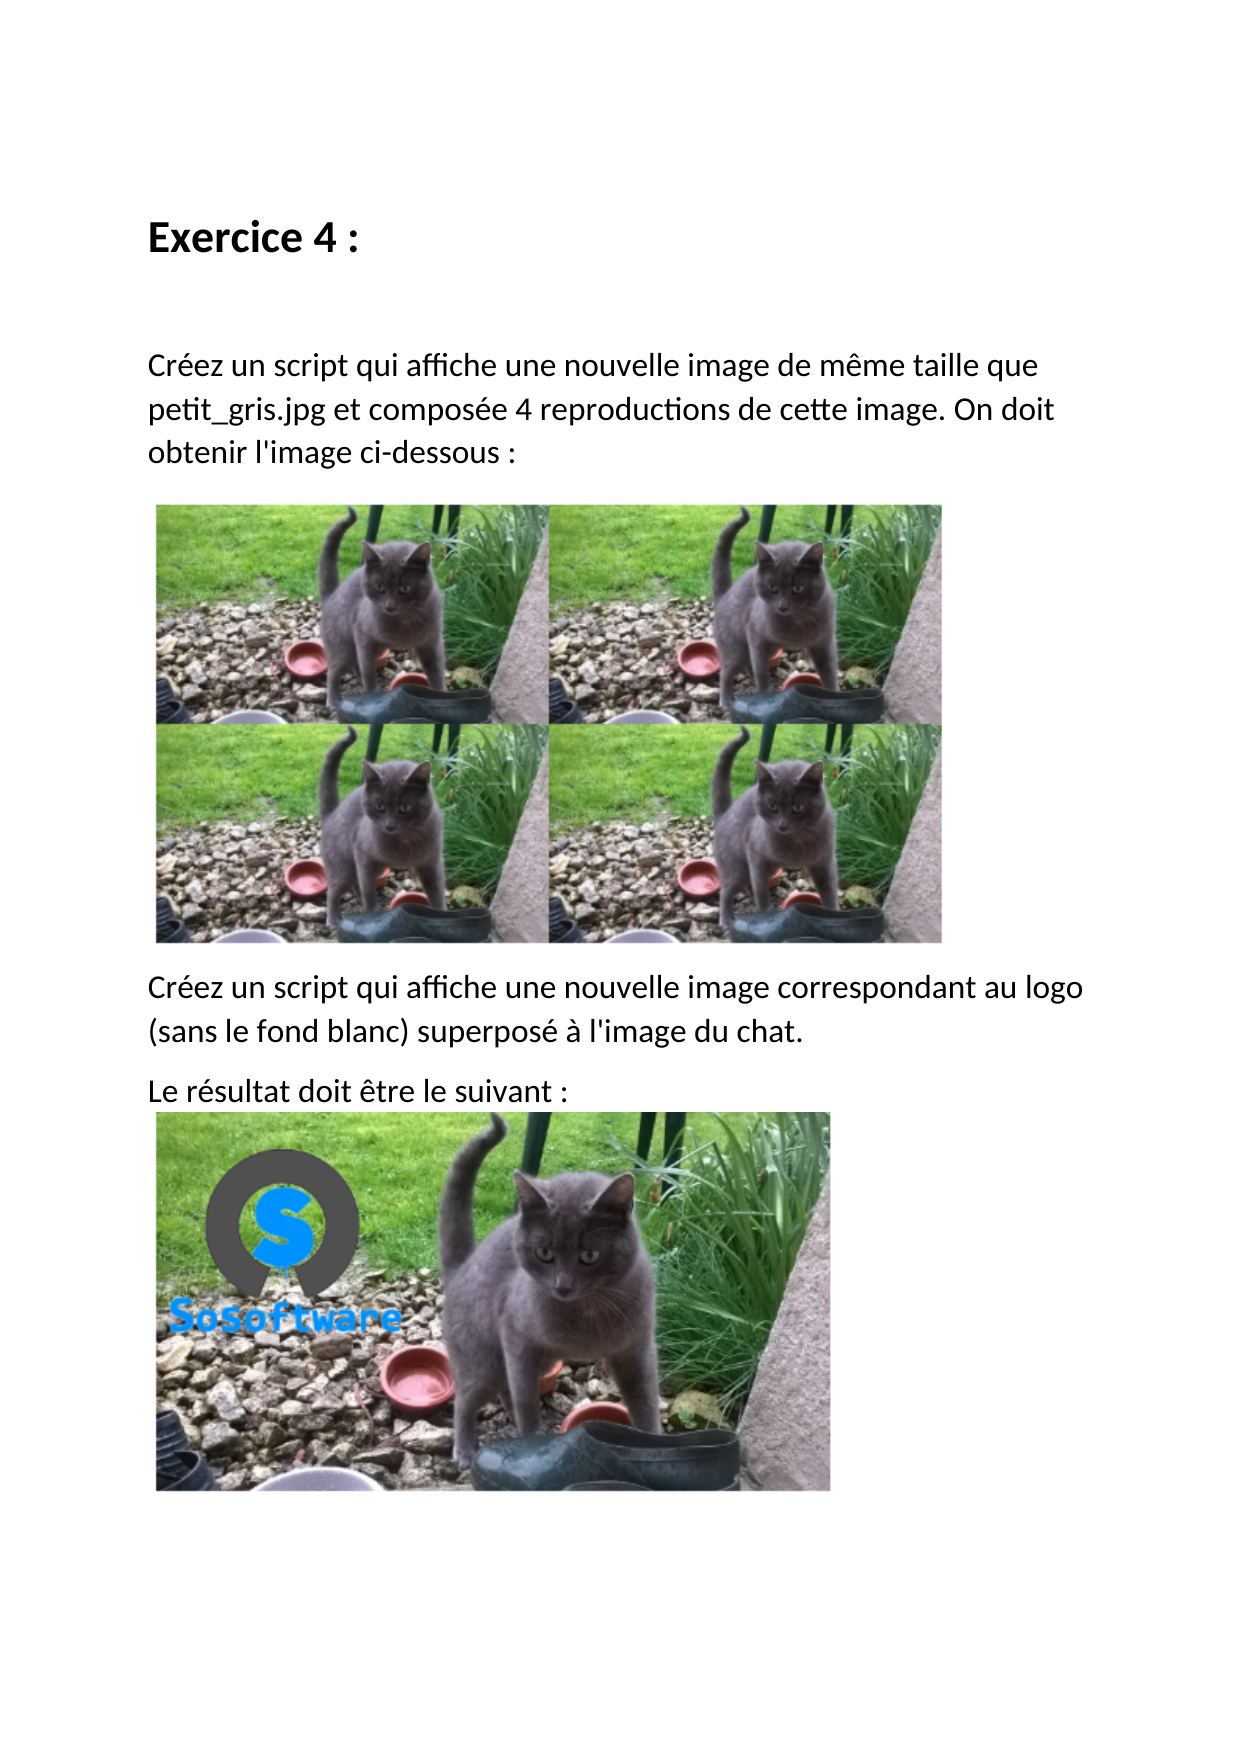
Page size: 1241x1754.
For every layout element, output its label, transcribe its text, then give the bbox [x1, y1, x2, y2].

text Exercice 4 : [148, 208, 1093, 264]
text Le résultat doit être le suivant : [148, 1070, 1093, 1496]
text Créez un script qui affiche une nouvelle image correspondant au logo (sans le fond blanc) superposé à l'image du chat. [148, 967, 1093, 1051]
text Créez un script qui affiche une nouvelle image de même taille que petit_gris.jpg et composée 4 reproductions de cette image. On doit obtenir l'image ci-dessous : [148, 344, 1093, 472]
